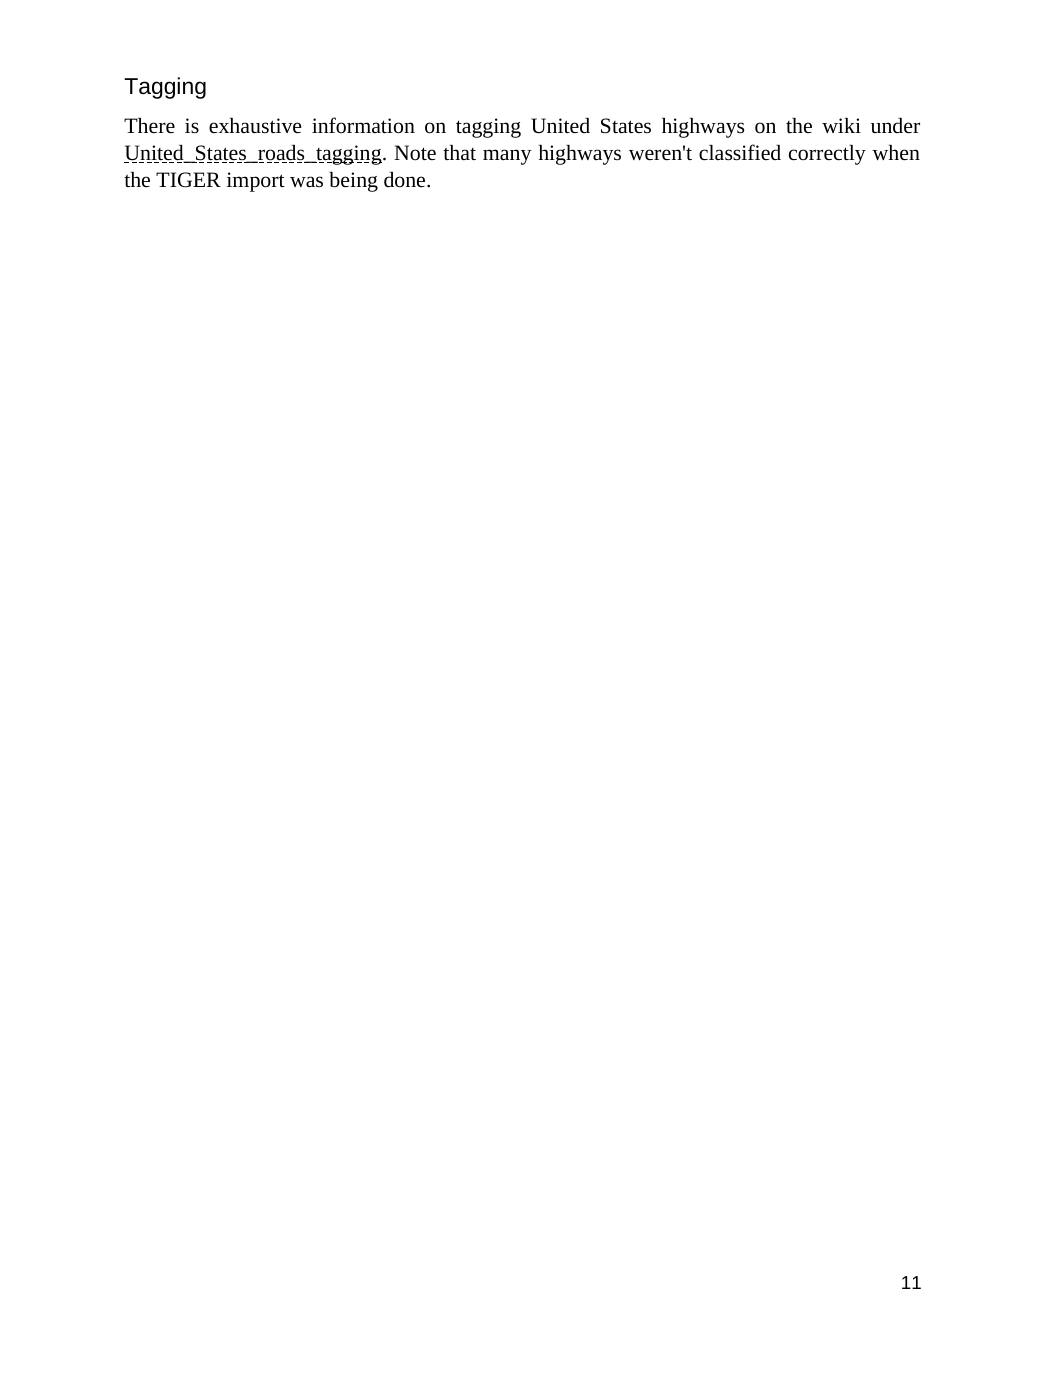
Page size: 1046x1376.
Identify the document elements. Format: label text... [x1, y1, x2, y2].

subtitle Tagging [124, 74, 921, 99]
text There is exhaustive information on tagging United States highways on the wiki under United_States_roads_tagging. Note that many highways weren't classified correctly when the TIGER import was being done. [124, 114, 921, 192]
